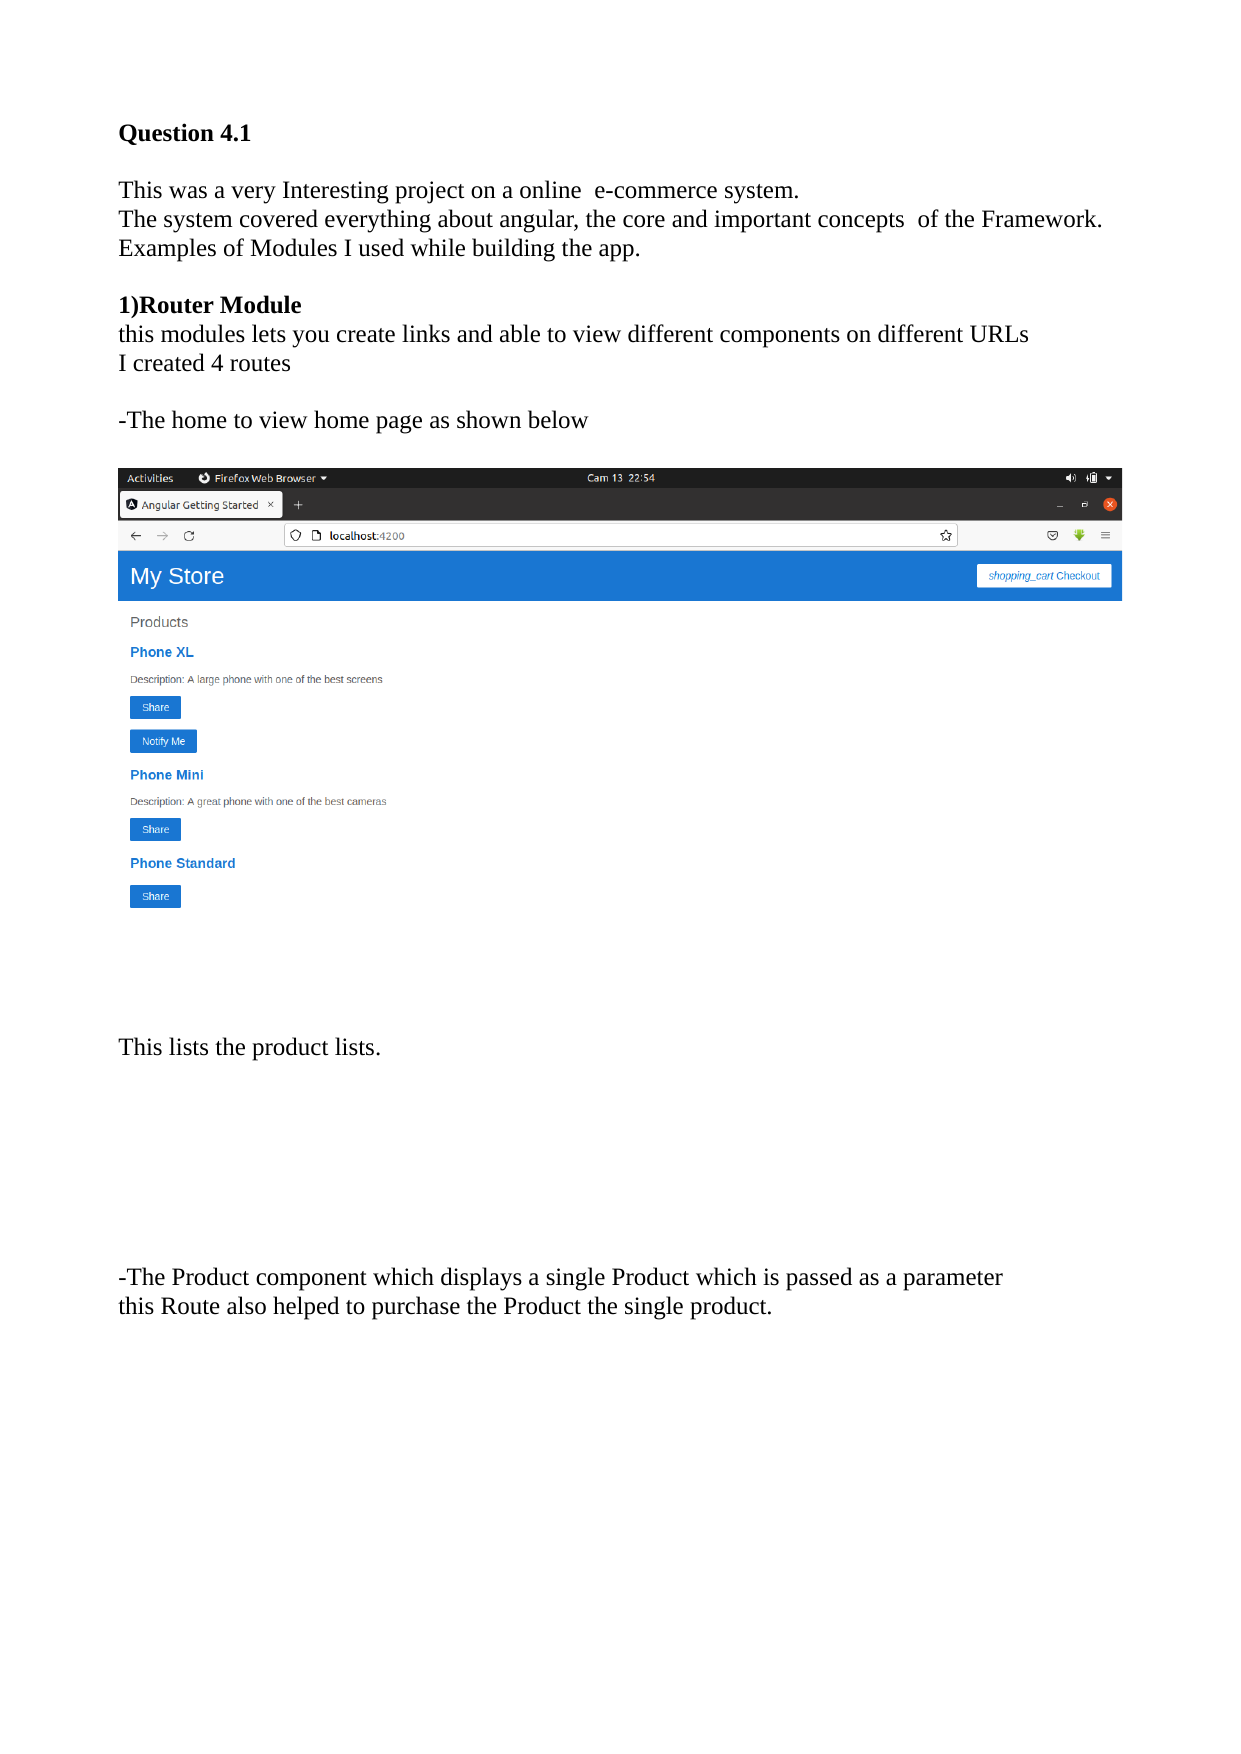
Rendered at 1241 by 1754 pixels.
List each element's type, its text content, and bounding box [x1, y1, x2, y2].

text This was a very Interesting project on a online e-commerce system. [118, 176, 1122, 204]
text Examples of Modules I used while building the app. [118, 233, 1122, 262]
text this Route also helped to purchase the Product the single product. [118, 1291, 1122, 1320]
text The system covered everything about angular, the core and important concepts of the Framework. [118, 204, 1122, 233]
text 1)Router Module [118, 291, 1122, 319]
picture [118, 468, 1123, 1033]
text [118, 463, 1122, 468]
text this modules lets you create links and able to view different components on different URLs [118, 319, 1122, 348]
text I created 4 routes [118, 348, 1122, 377]
text This lists the product lists. [118, 1033, 1122, 1061]
text Question 4.1 [118, 118, 1122, 147]
text -The Product component which displays a single Product which is passed as a parameter [118, 1262, 1122, 1291]
text -The home to view home page as shown below [118, 406, 1122, 434]
